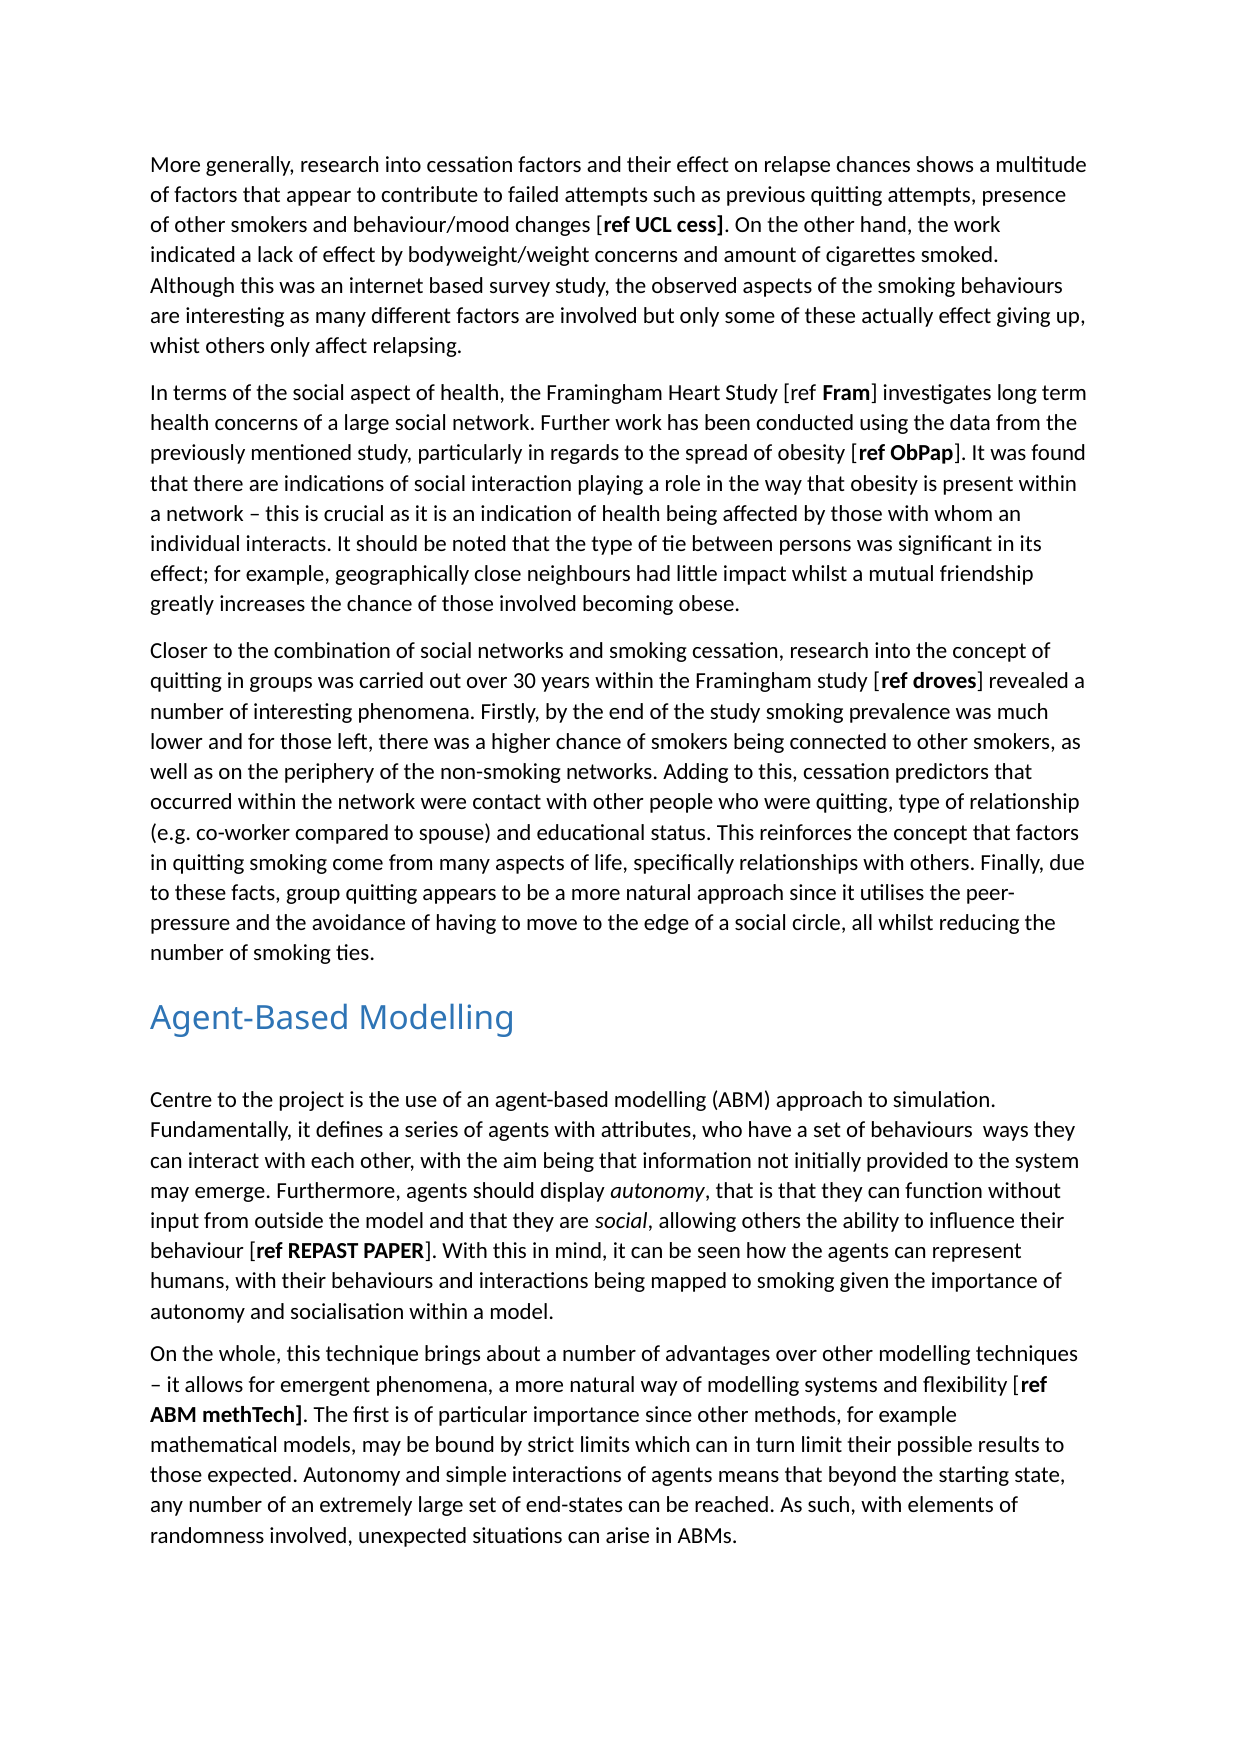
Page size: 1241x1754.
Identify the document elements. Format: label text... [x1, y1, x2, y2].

list Closer to the combination of social networks and smoking cessation, research into the concept of quitting in groups was carried out over 30 years within the Framingham study [ref droves] revealed a number of interesting phenomena. Firstly, by the end of the study smoking prevalence was much lower and for those left, there was a higher chance of smokers being connected to other smokers, as well as on the periphery of the non-smoking networks. Adding to this, cessation predictors that occurred within the network were contact with other people who were quitting, type of relationship (e.g. co-worker compared to spouse) and educational status. This reinforces the concept that factors in quitting smoking come from many aspects of life, specifically relationships with others. Finally, due to these facts, group quitting appears to be a more natural approach since it utilises the peer-pressure and the avoidance of having to move to the edge of a social circle, all whilst reducing the number of smoking ties. [150, 636, 1090, 967]
text Centre to the project is the use of an agent-based modelling (ABM) approach to simulation. Fundamentally, it defines a series of agents with attributes, who have a set of behaviours ways they can interact with each other, with the aim being that information not initially provided to the system may emerge. Furthermore, agents should display autonomy, that is that they can function without input from outside the model and that they are social, allowing others the ability to influence their behaviour [ref REPAST PAPER]. With this in mind, it can be seen how the agents can represent humans, with their behaviours and interactions being mapped to smoking given the importance of autonomy and socialisation within a model. [150, 1085, 1090, 1325]
list In terms of the social aspect of health, the Framingham Heart Study [ref Fram] investigates long term health concerns of a large social network. Further work has been conducted using the data from the previously mentioned study, particularly in regards to the spread of obesity [ref ObPap]. It was found that there are indications of social interaction playing a role in the way that obesity is present within a network – this is crucial as it is an indication of health being affected by those with whom an individual interacts. It should be noted that the type of tie between persons was significant in its effect; for example, geographically close neighbours had little impact whilst a mutual friendship greatly increases the chance of those involved becoming obese. [150, 378, 1090, 618]
subtitle Agent-Based Modelling [150, 994, 1090, 1039]
text On the whole, this technique brings about a number of advantages over other modelling techniques – it allows for emergent phenomena, a more natural way of modelling systems and flexibility [ref ABM methTech]. The first is of particular importance since other methods, for example mathematical models, may be bound by strict limits which can in turn limit their possible results to those expected. Autonomy and simple interactions of agents means that beyond the starting state, any number of an extremely large set of end-states can be reached. As such, with elements of randomness involved, unexpected situations can arise in ABMs. [150, 1339, 1090, 1549]
list More generally, research into cessation factors and their effect on relapse chances shows a multitude of factors that appear to contribute to failed attempts such as previous quitting attempts, presence of other smokers and behaviour/mood changes [ref UCL cess]. On the other hand, the work indicated a lack of effect by bodyweight/weight concerns and amount of cigarettes smoked. Although this was an internet based survey study, the observed aspects of the smoking behaviours are interesting as many different factors are involved but only some of these actually effect giving up, whist others only affect relapsing. [150, 150, 1090, 359]
